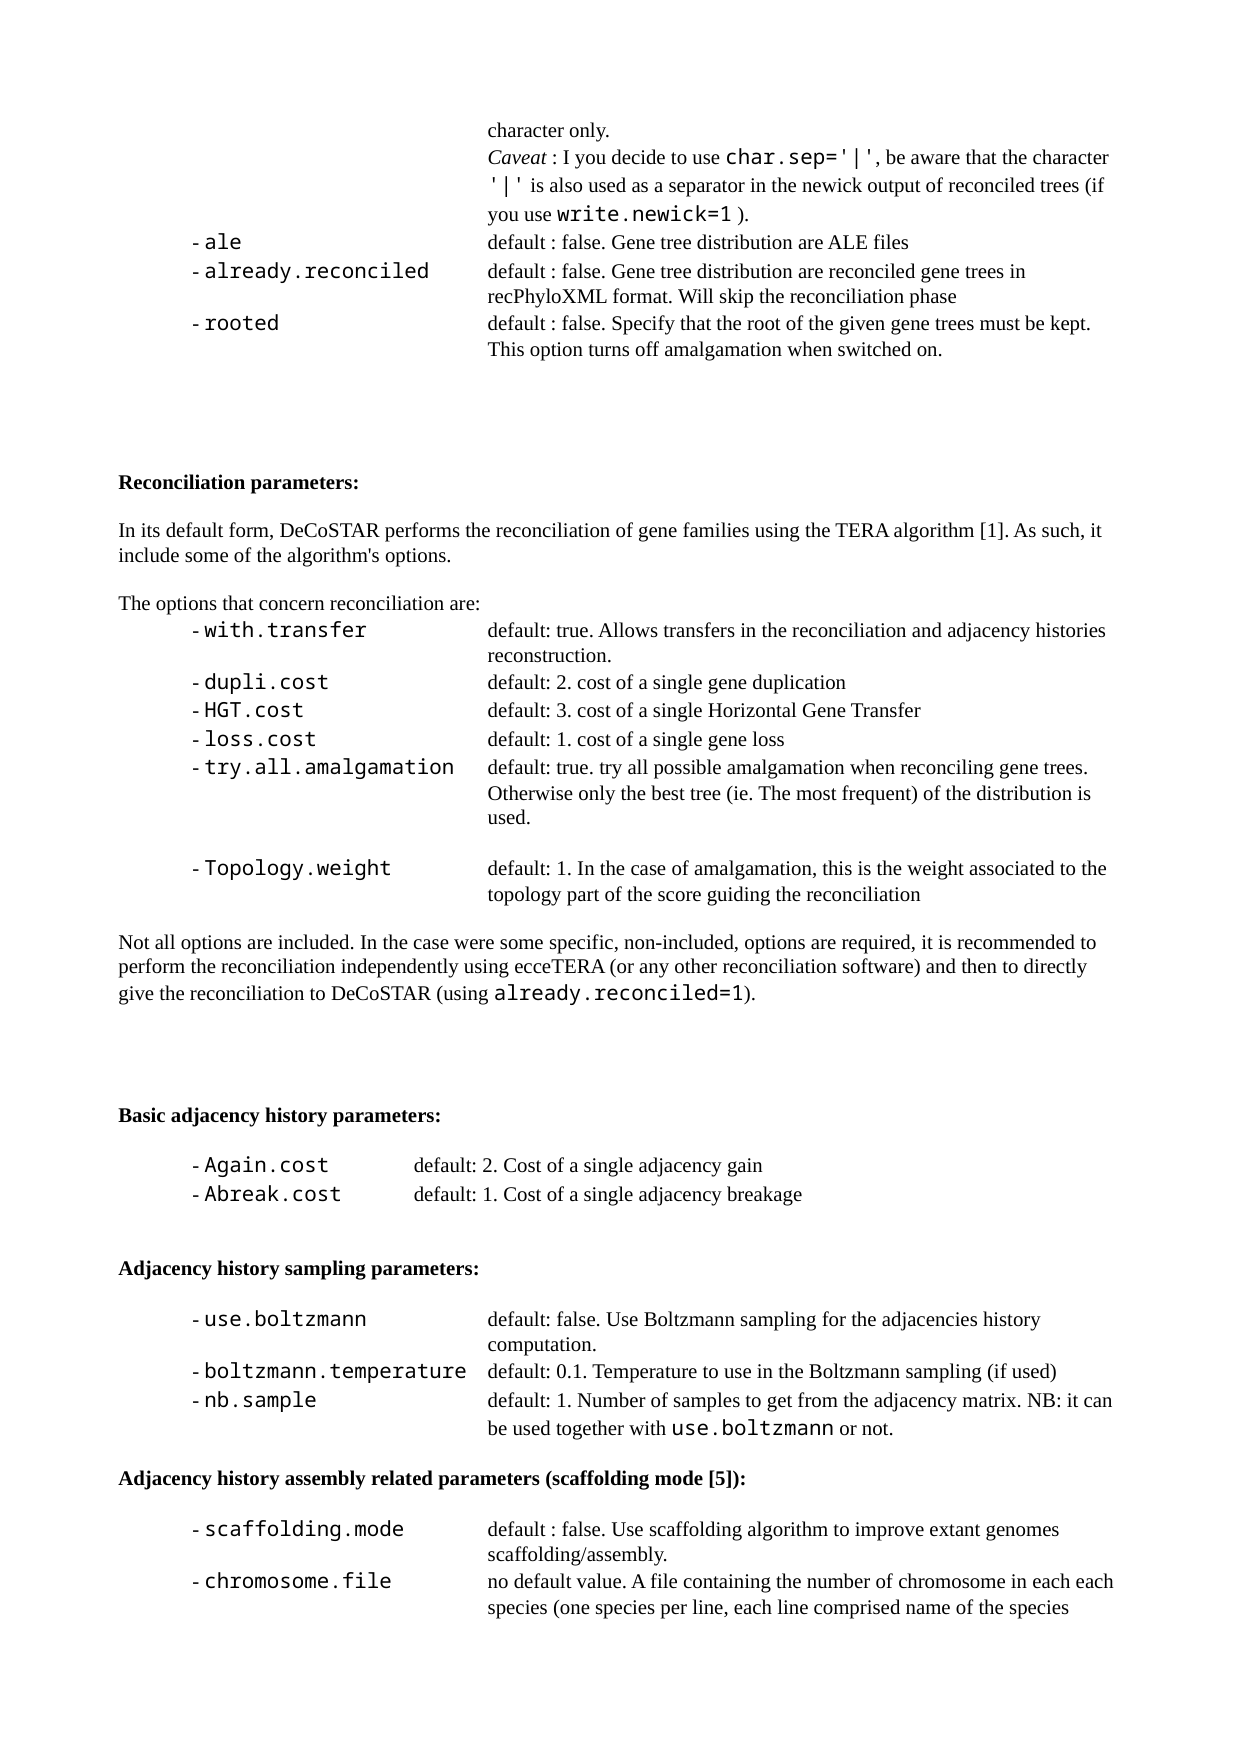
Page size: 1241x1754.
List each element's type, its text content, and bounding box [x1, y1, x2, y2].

text Adjacency history assembly related parameters (scaffolding mode [5]): [118, 1466, 1122, 1490]
text - chromosome.file no default value. A file containing the number of chromosome in each each species (one species per line, each line comprised name of the species [118, 1566, 1122, 1619]
text Caveat : I you decide to use char.sep='|', be aware that the character '|' is also used as a separator in the newick output of reconciled trees (if you use write.newick=1 ). [118, 142, 1122, 227]
text In its default form, DeCoSTAR performs the reconciliation of gene families using the TERA algorithm [1]. As such, it include some of the algorithm's options. [118, 518, 1122, 567]
text - already.reconciled default : false. Gene tree distribution are reconciled gene trees in recPhyloXML format. Will skip the reconciliation phase [118, 256, 1122, 308]
text - boltzmann.temperature default: 0.1. Temperature to use in the Boltzmann sampling (if used) [118, 1356, 1122, 1385]
text Adjacency history sampling parameters: [118, 1256, 1122, 1280]
text - Again.cost default: 2. Cost of a single adjacency gain [118, 1151, 1122, 1179]
text Basic adjacency history parameters: [118, 1102, 1122, 1127]
text Reconciliation parameters: [118, 470, 1122, 494]
text - Topology.weight default: 1. In the case of amalgamation, this is the weight associated to the topology part of the score guiding the reconciliation [118, 853, 1122, 906]
text - with.transfer default: true. Allows transfers in the reconciliation and adjacency histories reconstruction. [118, 615, 1122, 667]
text - HGT.cost default: 3. cost of a single Horizontal Gene Transfer [118, 696, 1122, 724]
text - rooted default : false. Specify that the root of the given gene trees must be kept. This option turns off amalgamation when switched on. [118, 308, 1122, 361]
text The options that concern reconciliation are: [118, 591, 1122, 615]
text - Abreak.cost default: 1. Cost of a single adjacency breakage [118, 1179, 1122, 1207]
text - try.all.amalgamation default: true. try all possible amalgamation when reconciling gene trees. Otherwise only the best tree (ie. The most frequent) of the distribution is used. [118, 752, 1122, 829]
text - dupli.cost default: 2. cost of a single gene duplication [118, 667, 1122, 696]
text character only. [118, 118, 1122, 142]
text - loss.cost default: 1. cost of a single gene loss [118, 724, 1122, 752]
text Not all options are included. In the case were some specific, non-included, options are required, it is recommended to perform the reconciliation independently using ecceTERA (or any other reconciliation software) and then to directly give the reconciliation to DeCoSTAR (using already.reconciled=1). [118, 930, 1122, 1006]
text - ale default : false. Gene tree distribution are ALE files [118, 227, 1122, 256]
text - nb.sample default: 1. Number of samples to get from the adjacency matrix. NB: it can be used together with use.boltzmann or not. [118, 1385, 1122, 1442]
text - scaffolding.mode default : false. Use scaffolding algorithm to improve extant genomes scaffolding/assembly. [118, 1514, 1122, 1566]
text - use.boltzmann default: false. Use Boltzmann sampling for the adjacencies history computation. [118, 1304, 1122, 1356]
